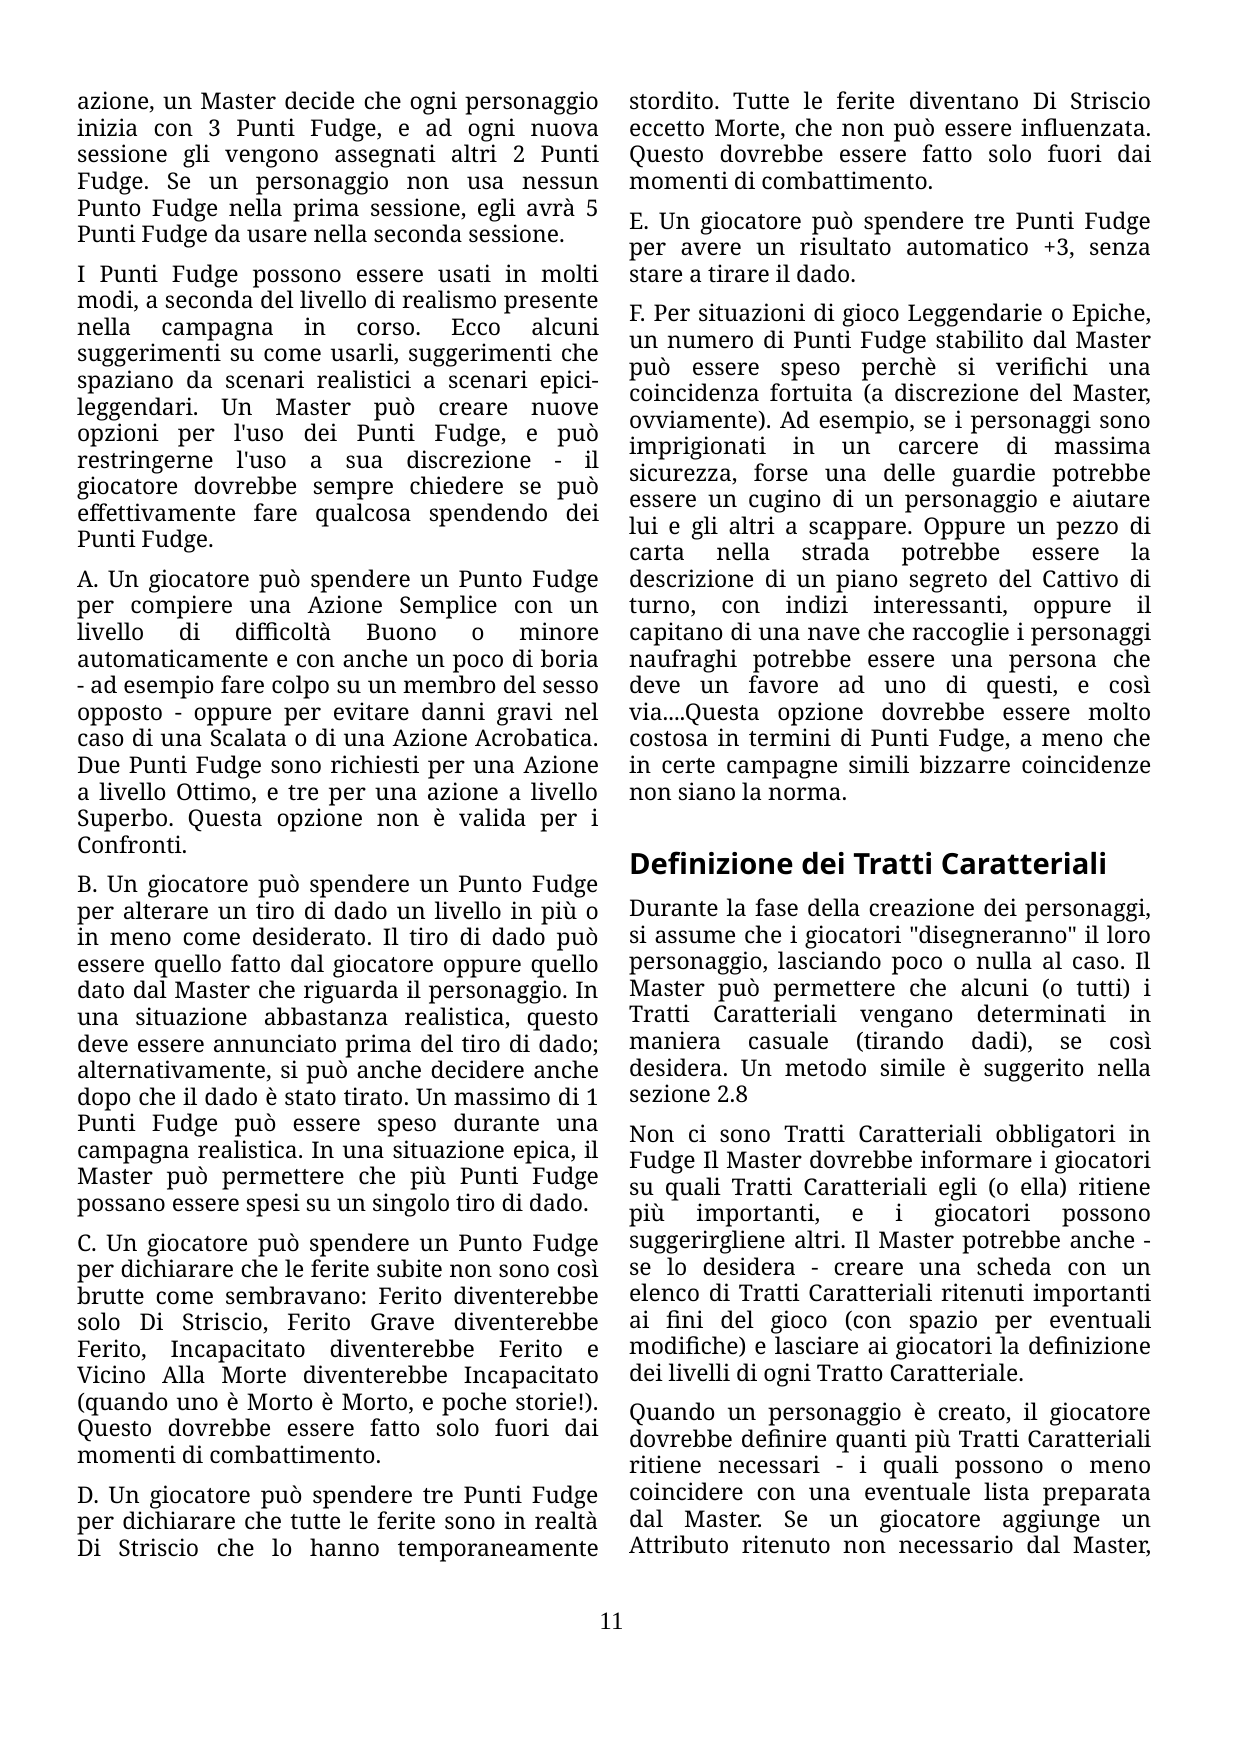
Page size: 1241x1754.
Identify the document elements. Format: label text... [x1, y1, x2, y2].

text Durante la fase della creazione dei personaggi, si assume che i giocatori "disegneranno" il loro personaggio, lasciando poco o nulla al caso. Il Master può permettere che alcuni (o tutti) i Tratti Caratteriali vengano determinati in maniera casuale (tirando dadi), se così desidera. Un metodo simile è suggerito nella sezione 2.8 [629, 895, 1152, 1108]
text A. Un giocatore può spendere un Punto Fudge per compiere una Azione Semplice con un livello di difficoltà Buono o minore automaticamente e con anche un poco di boria - ad esempio fare colpo su un membro del sesso opposto - oppure per evitare danni gravi nel caso di una Scalata o di una Azione Acrobatica. Due Punti Fudge sono richiesti per una Azione a livello Ottimo, e tre per una azione a livello Superbo. Questa opzione non è valida per i Confronti. [77, 566, 599, 858]
text F. Per situazioni di gioco Leggendarie o Epiche, un numero di Punti Fudge stabilito dal Master può essere speso perchè si verifichi una coincidenza fortuita (a discrezione del Master, ovviamente). Ad esempio, se i personaggi sono imprigionati in un carcere di massima sicurezza, forse una delle guardie potrebbe essere un cugino di un personaggio e aiutare lui e gli altri a scappare. Oppure un pezzo di carta nella strada potrebbe essere la descrizione di un piano segreto del Cattivo di turno, con indizi interessanti, oppure il capitano di una nave che raccoglie i personaggi naufraghi potrebbe essere una persona che deve un favore ad uno di questi, e così via....Questa opzione dovrebbe essere molto costosa in termini di Punti Fudge, a meno che in certe campagne simili bizzarre coincidenze non siano la norma. [629, 301, 1152, 805]
text E. Un giocatore può spendere tre Punti Fudge per avere un risultato automatico +3, senza stare a tirare il dado. [629, 208, 1152, 287]
text D. Un giocatore può spendere tre Punti Fudge per dichiarare che tutte le ferite sono in realtà Di Striscio che lo hanno temporaneamente [77, 1482, 599, 1561]
text C. Un giocatore può spendere un Punto Fudge per dichiarare che le ferite subite non sono così brutte come sembravano: Ferito diventerebbe solo Di Striscio, Ferito Grave diventerebbe Ferito, Incapacitato diventerebbe Ferito e Vicino Alla Morte diventerebbe Incapacitato (quando uno è Morto è Morto, e poche storie!). Questo dovrebbe essere fatto solo fuori dai momenti di combattimento. [77, 1230, 599, 1469]
text B. Un giocatore può spendere un Punto Fudge per alterare un tiro di dado un livello in più o in meno come desiderato. Il tiro di dado può essere quello fatto dal giocatore oppure quello dato dal Master che riguarda il personaggio. In una situazione abbastanza realistica, questo deve essere annunciato prima del tiro di dado; alternativamente, si può anche decidere anche dopo che il dado è stato tirato. Un massimo di 1 Punti Fudge può essere speso durante una campagna realistica. In una situazione epica, il Master può permettere che più Punti Fudge possano essere spesi su un singolo tiro di dado. [77, 871, 599, 1217]
subtitle Definizione dei Tratti Caratteriali [629, 843, 1152, 883]
text azione, un Master decide che ogni personaggio inizia con 3 Punti Fudge, e ad ogni nuova sessione gli vengono assegnati altri 2 Punti Fudge. Se un personaggio non usa nessun Punto Fudge nella prima sessione, egli avrà 5 Punti Fudge da usare nella seconda sessione. [77, 88, 599, 248]
text I Punti Fudge possono essere usati in molti modi, a seconda del livello di realismo presente nella campagna in corso. Ecco alcuni suggerimenti su come usarli, suggerimenti che spaziano da scenari realistici a scenari epici-leggendari. Un Master può creare nuove opzioni per l'uso dei Punti Fudge, e può restringerne l'uso a sua discrezione - il giocatore dovrebbe sempre chiedere se può effettivamente fare qualcosa spendendo dei Punti Fudge. [77, 261, 599, 553]
text stordito. Tutte le ferite diventano Di Striscio eccetto Morte, che non può essere influenzata. Questo dovrebbe essere fatto solo fuori dai momenti di combattimento. [629, 88, 1152, 195]
text Quando un personaggio è creato, il giocatore dovrebbe definire quanti più Tratti Caratteriali ritiene necessari - i quali possono o meno coincidere con una eventuale lista preparata dal Master. Se un giocatore aggiunge un Attributo ritenuto non necessario dal Master, [629, 1399, 1152, 1559]
text Non ci sono Tratti Caratteriali obbligatori in Fudge Il Master dovrebbe informare i giocatori su quali Tratti Caratteriali egli (o ella) ritiene più importanti, e i giocatori possono suggerirgliene altri. Il Master potrebbe anche - se lo desidera - creare una scheda con un elenco di Tratti Caratteriali ritenuti importanti ai fini del gioco (con spazio per eventuali modifiche) e lasciare ai giocatori la definizione dei livelli di ogni Tratto Caratteriale. [629, 1121, 1152, 1387]
